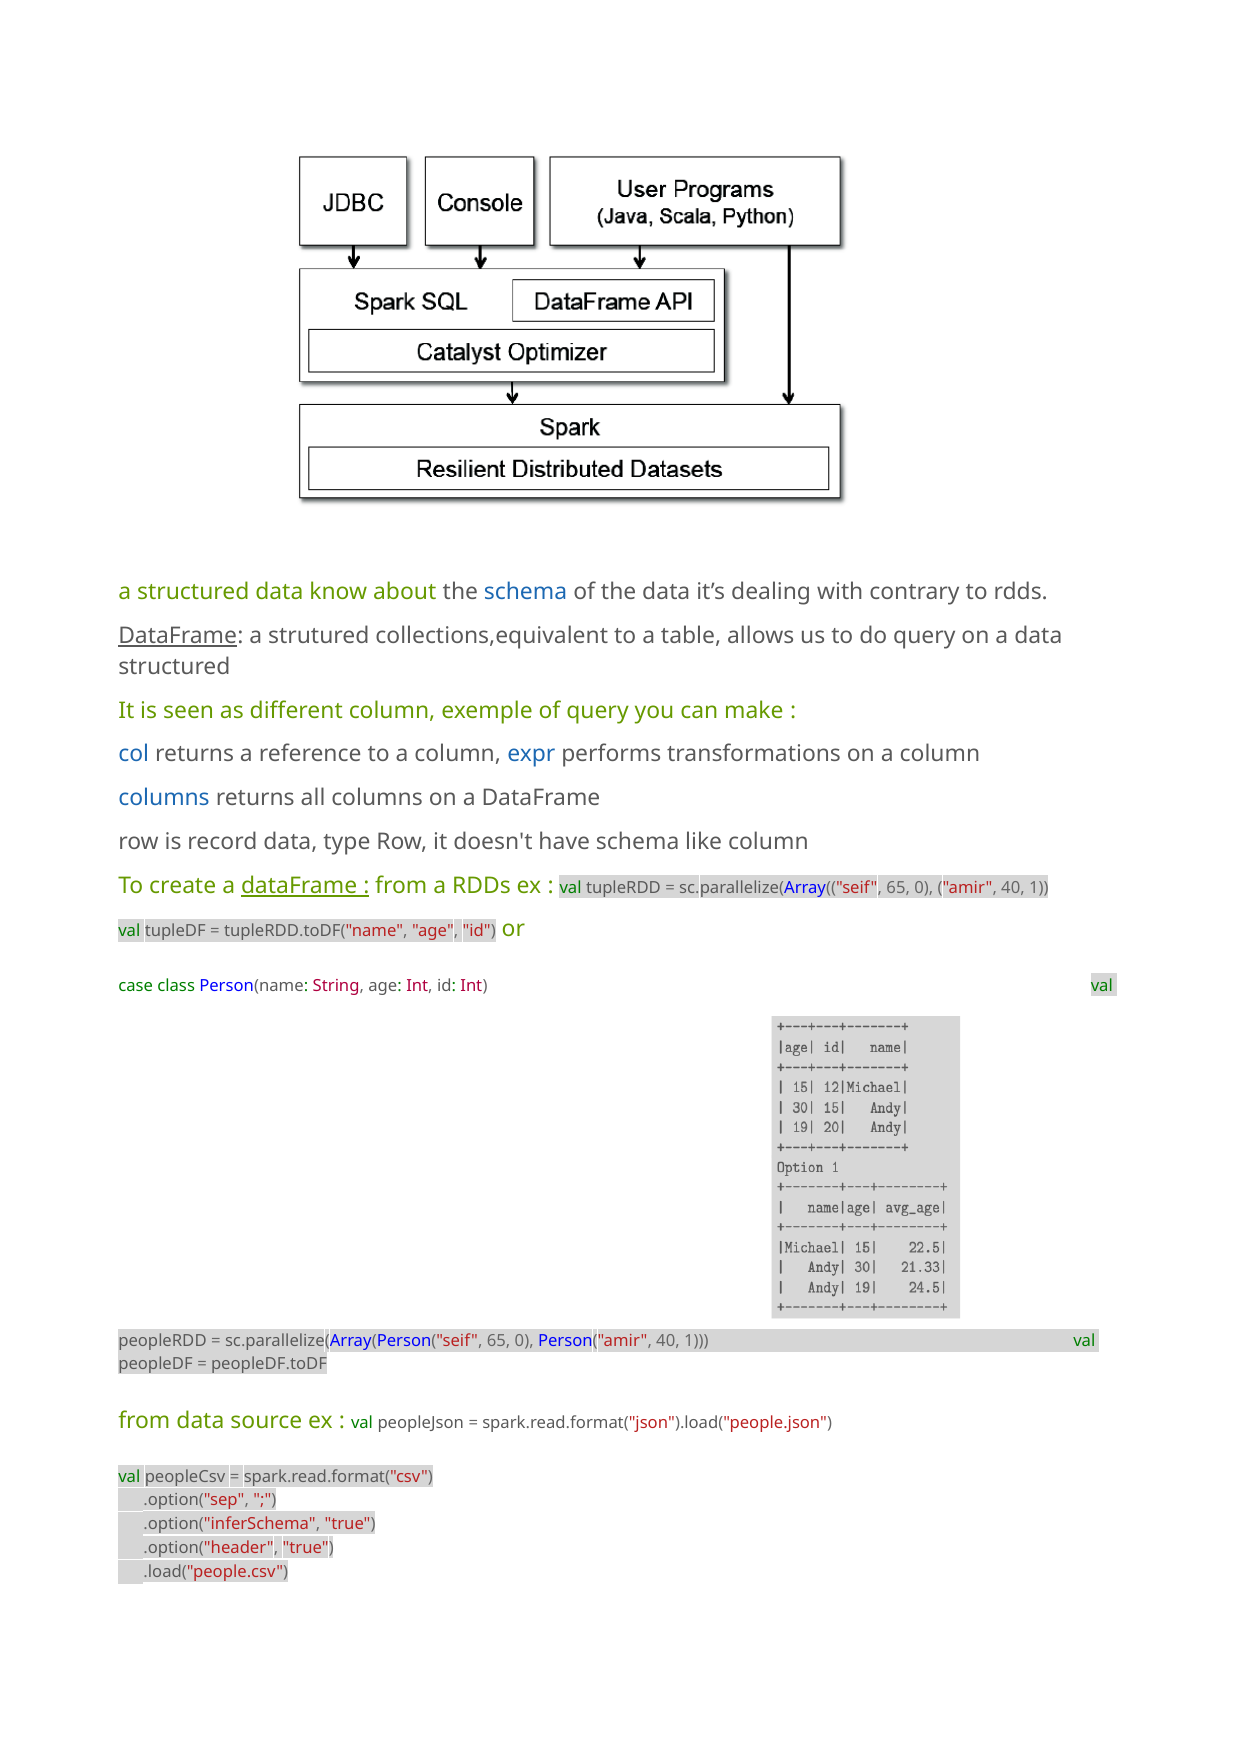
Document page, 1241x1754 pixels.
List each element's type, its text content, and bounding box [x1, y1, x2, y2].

text val peopleCsv = spark.read.format("csv") [118, 1465, 1122, 1487]
text val tupleDF = tupleRDD.toDF("name", "age", "id") or [118, 912, 1122, 944]
text .load("people.csv") [118, 1559, 1122, 1584]
text row is record data, type Row, it doesn't have schema like column [118, 825, 1122, 856]
text a structured data know about the schema of the data it’s dealing with contrary to rdds. [118, 575, 1122, 606]
text DataFrame: a strutured collections,equivalent to a table, allows us to do query on a data structured [118, 619, 1122, 681]
text case class Person(name: String, age: Int, id: Int) val peopleRDD = sc.parallelize(Array(Person("seif", 65, 0), Person("amir", 40, 1))) val peopleDF = peopleDF.toDF [118, 973, 1122, 1374]
text columns returns all columns on a DataFrame [118, 781, 1122, 812]
text .option("sep", ";") [118, 1487, 1122, 1511]
picture [255, 118, 886, 532]
text .option("header", "true") [118, 1536, 1122, 1559]
text .option("inferSchema", "true") [118, 1511, 1122, 1536]
text It is seen as different column, exemple of query you can make : [118, 694, 1122, 725]
text To create a dataFrame : from a RDDs ex : val tupleRDD = sc.parallelize(Array(("seif", 65, 0), ("amir", 40, 1)) [118, 869, 1122, 900]
text col returns a reference to a column, expr performs transformations on a column [118, 737, 1122, 769]
picture [765, 1016, 961, 1329]
text from data source ex : val peopleJson = spark.read.format("json").load("people.json") [118, 1404, 1122, 1435]
